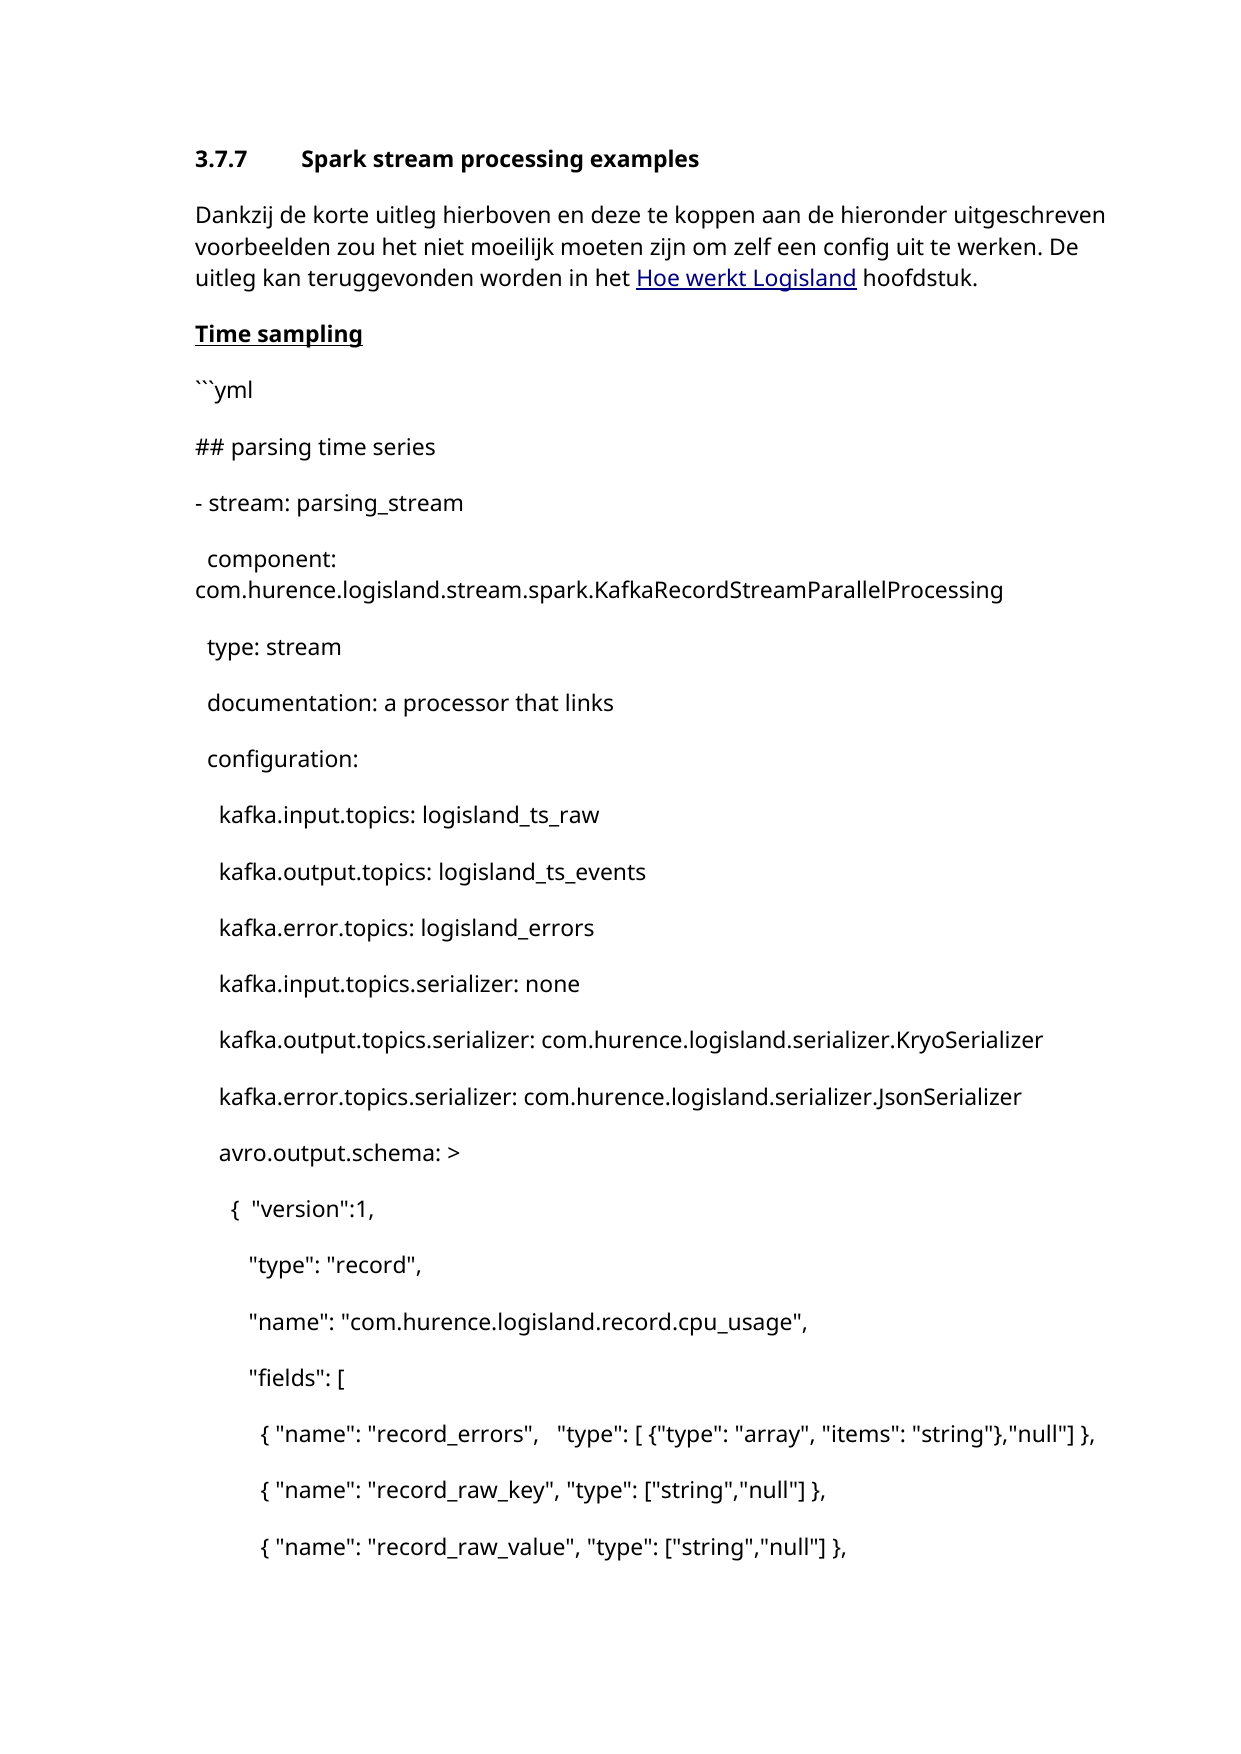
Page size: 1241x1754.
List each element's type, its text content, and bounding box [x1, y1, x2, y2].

text "type": "record", [195, 1249, 1122, 1281]
text avro.output.schema: > [195, 1137, 1122, 1168]
text { "name": "record_errors", "type": [ {"type": "array", "items": "string"},"null"] }, [195, 1418, 1122, 1449]
text "name": "com.hurence.logisland.record.cpu_usage", [195, 1306, 1122, 1337]
text Dankzij de korte uitleg hierboven en deze te koppen aan de hieronder uitgeschreven voorbeelden zou het niet moeilijk moeten zijn om zelf een config uit te werken. De uitleg kan teruggevonden worden in het Hoe werkt Logisland hoofdstuk. [195, 199, 1122, 293]
text ```yml [195, 374, 1122, 406]
text ## parsing time series [195, 431, 1122, 462]
text kafka.error.topics: logisland_errors [195, 912, 1122, 943]
text kafka.output.topics: logisland_ts_events [195, 856, 1122, 887]
text component: com.hurence.logisland.stream.spark.KafkaRecordStreamParallelProcessing [195, 543, 1122, 606]
subtitle Spark stream processing examples [195, 143, 1122, 174]
text kafka.output.topics.serializer: com.hurence.logisland.serializer.KryoSerializer [195, 1024, 1122, 1056]
text documentation: a processor that links [195, 687, 1122, 718]
subtitle Time sampling [195, 318, 1122, 349]
text type: stream [195, 631, 1122, 662]
text { "name": "record_raw_value", "type": ["string","null"] }, [195, 1531, 1122, 1562]
text { "name": "record_raw_key", "type": ["string","null"] }, [195, 1474, 1122, 1506]
text kafka.error.topics.serializer: com.hurence.logisland.serializer.JsonSerializer [195, 1081, 1122, 1112]
text { "version":1, [195, 1193, 1122, 1224]
text "fields": [ [195, 1362, 1122, 1393]
text configuration: [195, 743, 1122, 774]
text - stream: parsing_stream [195, 487, 1122, 518]
text kafka.input.topics.serializer: none [195, 968, 1122, 999]
text kafka.input.topics: logisland_ts_raw [195, 799, 1122, 831]
